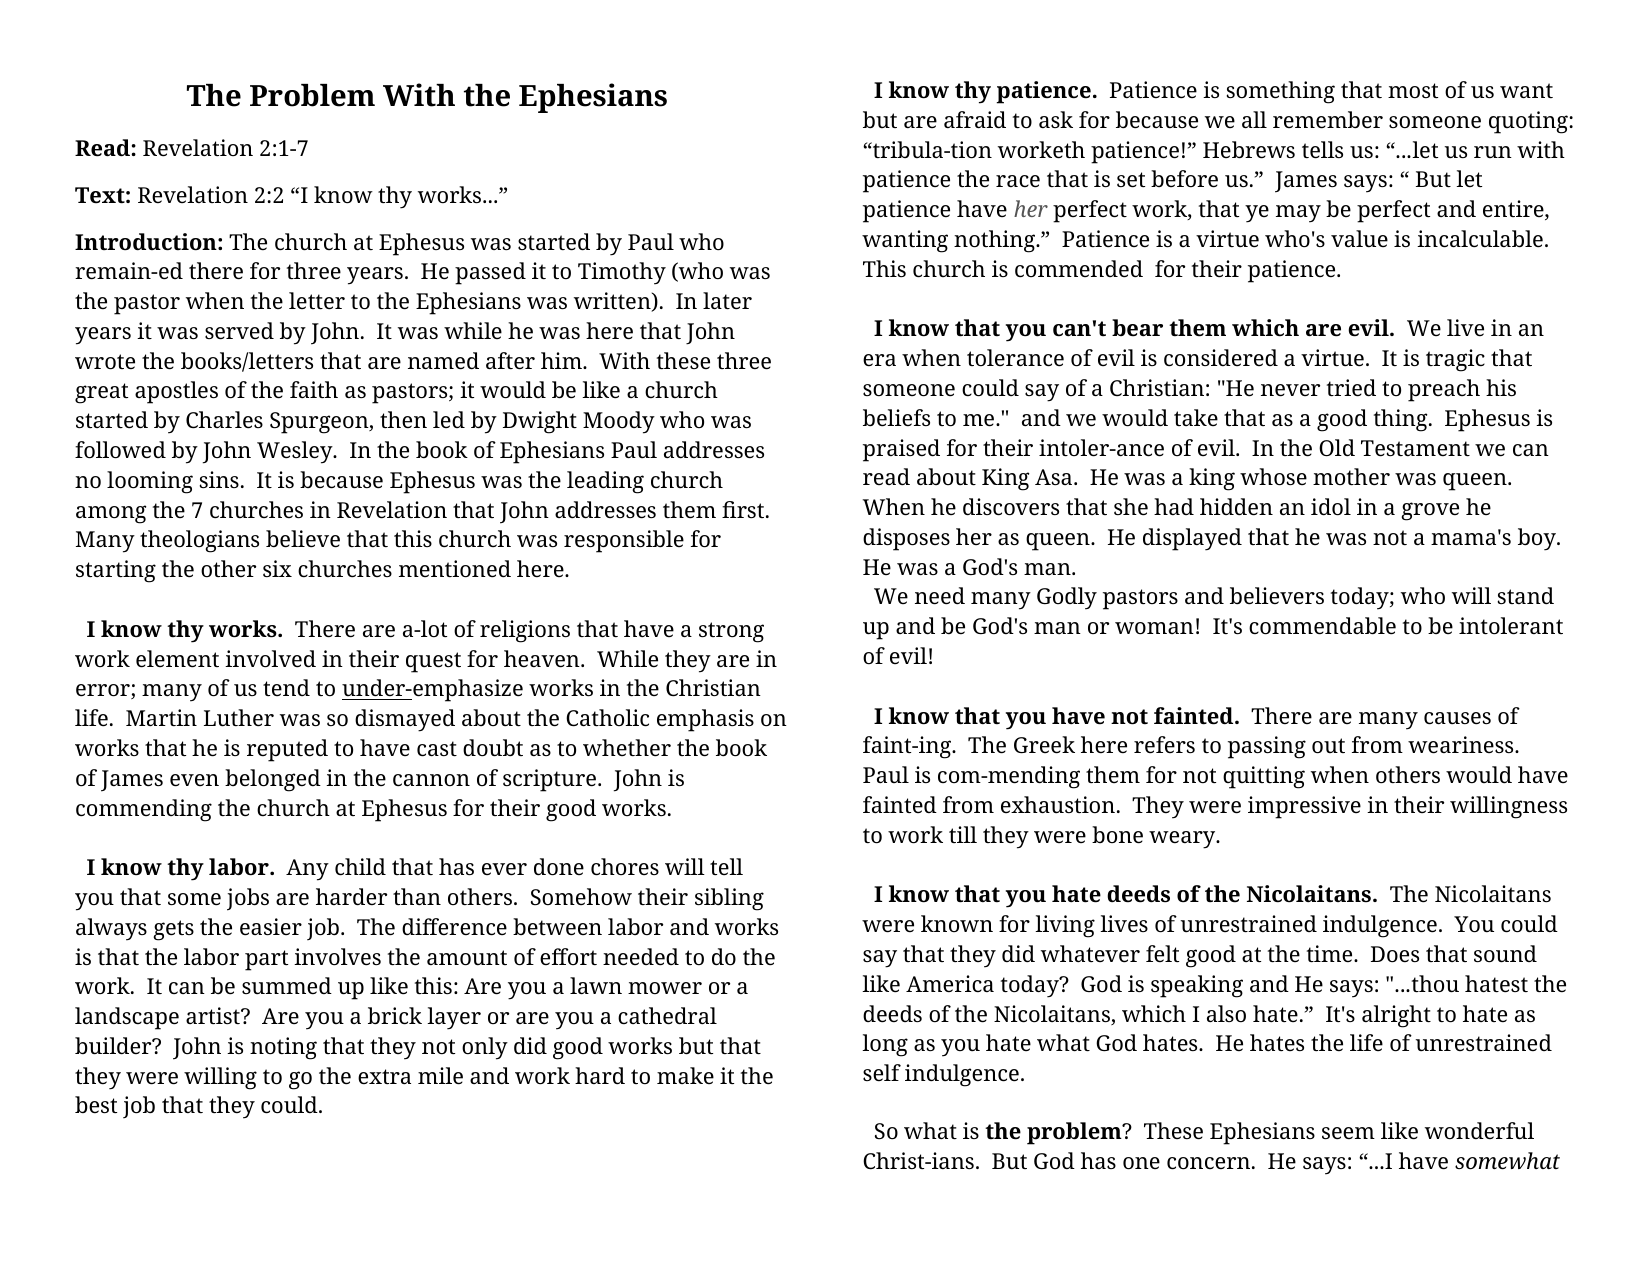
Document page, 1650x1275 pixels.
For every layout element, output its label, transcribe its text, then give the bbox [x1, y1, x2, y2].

text Read: Revelation 2:1-7 [75, 133, 787, 163]
text Text: Revelation 2:2 “I know thy works...” [75, 180, 787, 209]
text I know thy labor. Any child that has ever done chores will tell you that some jobs are harder than others. Somehow their sibling always gets the easier job. The difference between labor and works is that the labor part involves the amount of effort needed to do the work. It can be summed up like this: Are you a lawn mower or a landscape artist? Are you a brick layer or are you a cathedral builder? John is noting that they not only did good works but that they were willing to go the extra mile and work hard to make it the best job that they could. [75, 852, 787, 1120]
text I know that you have not fainted. There are many causes of faint-ing. The Greek here refers to passing out from weariness. Paul is com-mending them for not quitting when others would have fainted from exhaustion. They were impressive in their willingness to work till they were bone weary. [862, 701, 1575, 849]
text Introduction: The church at Ephesus was started by Paul who remain-ed there for three years. He passed it to Timothy (who was the pastor when the letter to the Ephesians was written). In later years it was served by John. It was while he was here that John wrote the books/letters that are named after him. With these three great apostles of the faith as pastors; it would be like a church started by Charles Spurgeon, then led by Dwight Moody who was followed by John Wesley. In the book of Ephesians Paul addresses no looming sins. It is because Ephesus was the leading church among the 7 churches in Revelation that John addresses them first. Many theologians believe that this church was responsible for starting the other six churches mentioned here. [75, 226, 787, 584]
text I know thy patience. Patience is something that most of us want but are afraid to ask for because we all remember someone quoting: “tribula-tion worketh patience!” Hebrews tells us: “...let us run with patience the race that is set before us.” James says: “ But let patience have her perfect work, that ye may be perfect and entire, wanting nothing.” Patience is a virtue who's value is incalculable. This church is commended for their patience. [862, 75, 1575, 283]
text We need many Godly pastors and believers today; who will stand up and be God's man or woman! It's commendable to be intolerant of evil! [862, 581, 1575, 671]
text I know thy works. There are a-lot of religions that have a strong work element involved in their quest for heaven. While they are in error; many of us tend to under-emphasize works in the Christian life. Martin Luther was so dismayed about the Catholic emphasis on works that he is reputed to have cast doubt as to whether the book of James even belonged in the cannon of scripture. John is commending the church at Ephesus for their good works. [75, 614, 787, 822]
text I know that you hate deeds of the Nicolaitans. The Nicolaitans were known for living lives of unrestrained indulgence. You could say that they did whatever felt good at the time. Does that sound like America today? God is speaking and He says: "...thou hatest the deeds of the Nicolaitans, which I also hate.” It's alright to hate as long as you hate what God hates. He hates the life of unrestrained self indulgence. [862, 879, 1575, 1088]
text The Problem With the Ephesians [75, 75, 787, 115]
text So what is the problem? These Ephesians seem like wonderful Christ-ians. But God has one concern. He says: “...I have somewhat [862, 1116, 1575, 1176]
text I know that you can't bear them which are evil. We live in an era when tolerance of evil is considered a virtue. It is tragic that someone could say of a Christian: "He never tried to preach his beliefs to me." and we would take that as a good thing. Ephesus is praised for their intoler-ance of evil. In the Old Testament we can read about King Asa. He was a king whose mother was queen. When he discovers that she had hidden an idol in a grove he disposes her as queen. He displayed that he was not a mama's boy. He was a God's man. [862, 313, 1575, 581]
